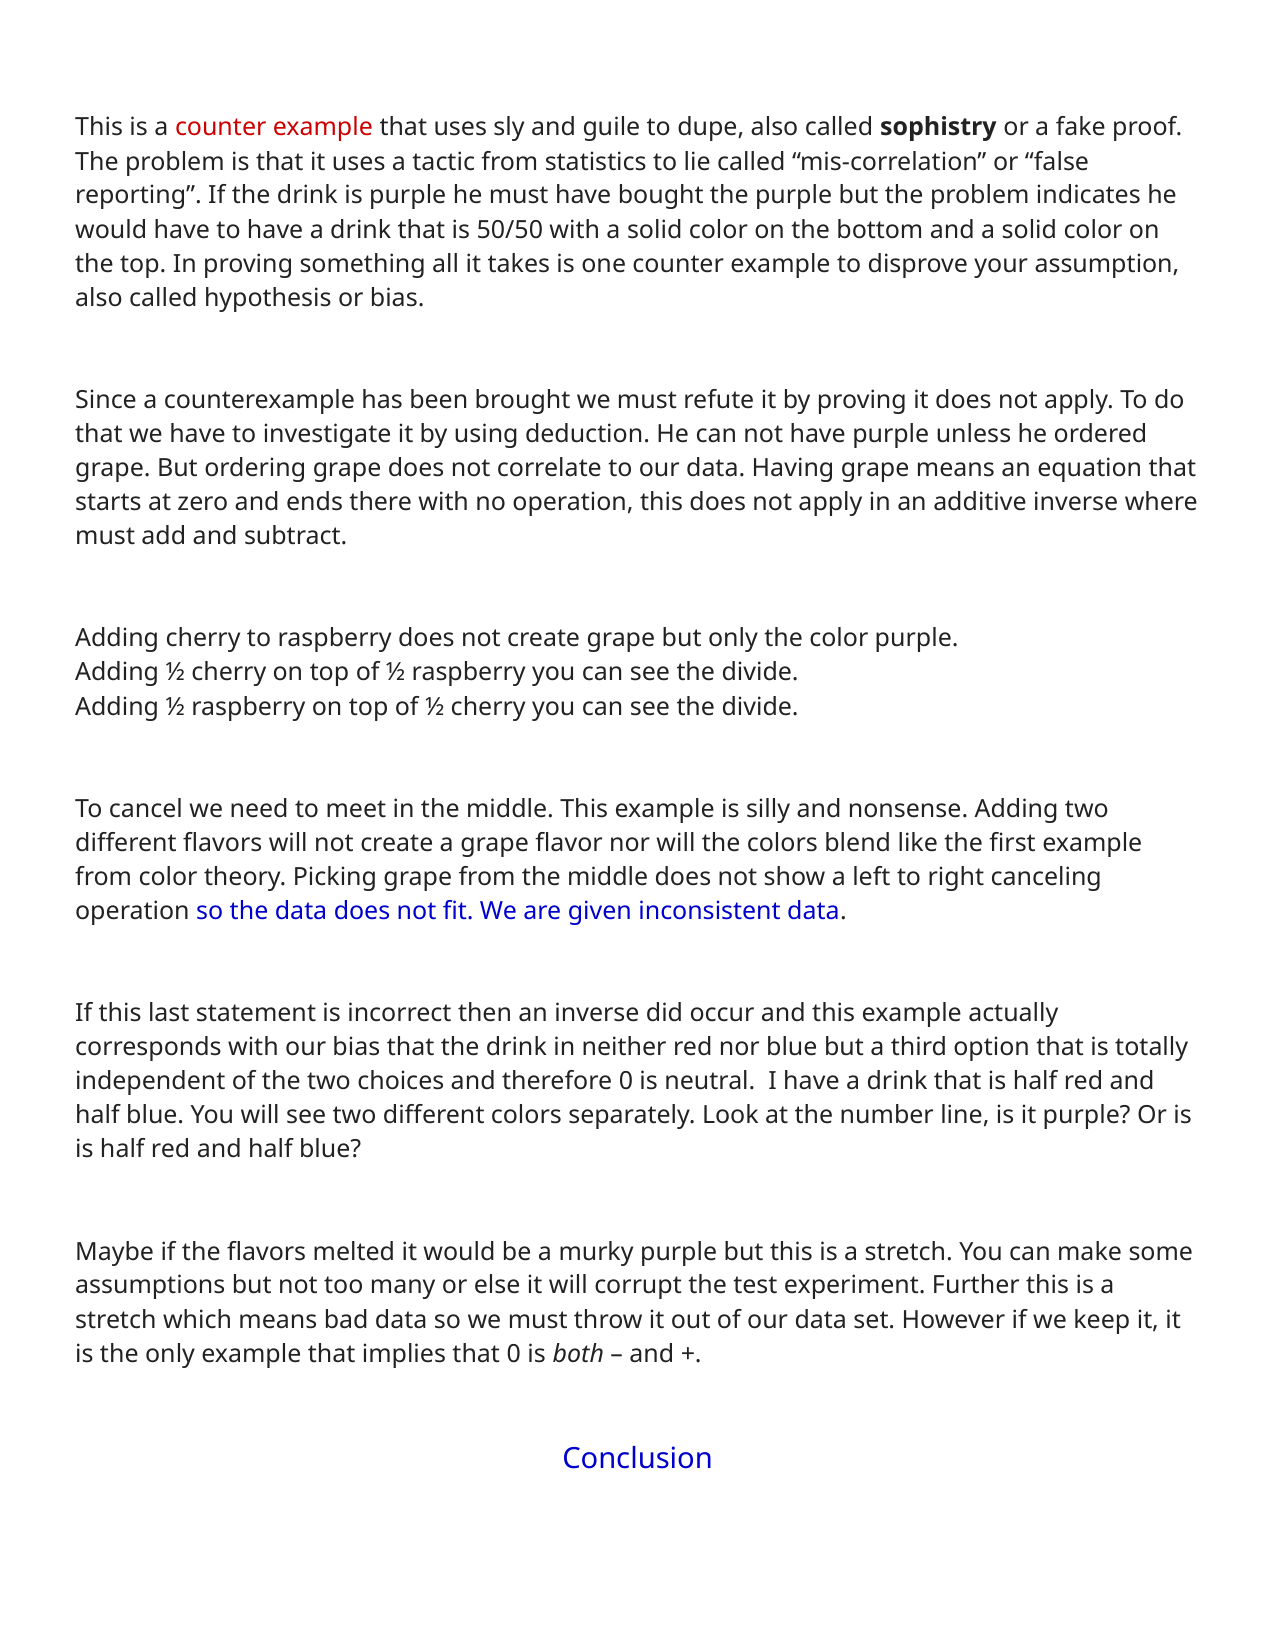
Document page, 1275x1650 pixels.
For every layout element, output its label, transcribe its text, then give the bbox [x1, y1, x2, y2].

text Adding ½ cherry on top of ½ raspberry you can see the divide. [75, 654, 1200, 688]
text Conclusion [75, 1437, 1200, 1477]
text To cancel we need to meet in the middle. This example is silly and nonsense. Adding two different flavors will not create a grape flavor nor will the colors blend like the first example from color theory. Picking grape from the middle does not show a left to right canceling operation so the data does not fit. We are given inconsistent data. [75, 790, 1200, 927]
text Maybe if the flavors melted it would be a murky purple but this is a stretch. You can make some assumptions but not too many or else it will corrupt the test experiment. Further this is a stretch which means bad data so we must throw it out of our data set. However if we keep it, it is the only example that implies that 0 is both – and +. [75, 1233, 1200, 1369]
text Since a counterexample has been brought we must refute it by proving it does not apply. To do that we have to investigate it by using deduction. He can not have purple unless he ordered grape. But ordering grape does not correlate to our data. Having grape means an equation that starts at zero and ends there with no operation, this does not apply in an additive inverse where must add and subtract. [75, 382, 1200, 552]
text If this last statement is incorrect then an inverse did occur and this example actually corresponds with our bias that the drink in neither red nor blue but a third option that is totally independent of the two choices and therefore 0 is neutral. I have a drink that is half red and half blue. You will see two different colors separately. Look at the number line, is it purple? Or is is half red and half blue? [75, 995, 1200, 1165]
text Adding cherry to raspberry does not create grape but only the color purple. [75, 620, 1200, 654]
text Adding ½ raspberry on top of ½ cherry you can see the divide. [75, 688, 1200, 722]
text This is a counter example that uses sly and guile to dupe, also called sophistry or a fake proof. The problem is that it uses a tactic from statistics to lie called “mis-correlation” or “false reporting”. If the drink is purple he must have bought the purple but the problem indicates he would have to have a drink that is 50/50 with a solid color on the bottom and a solid color on the top. In proving something all it takes is one counter example to disprove your assumption, also called hypothesis or bias. [75, 109, 1200, 313]
